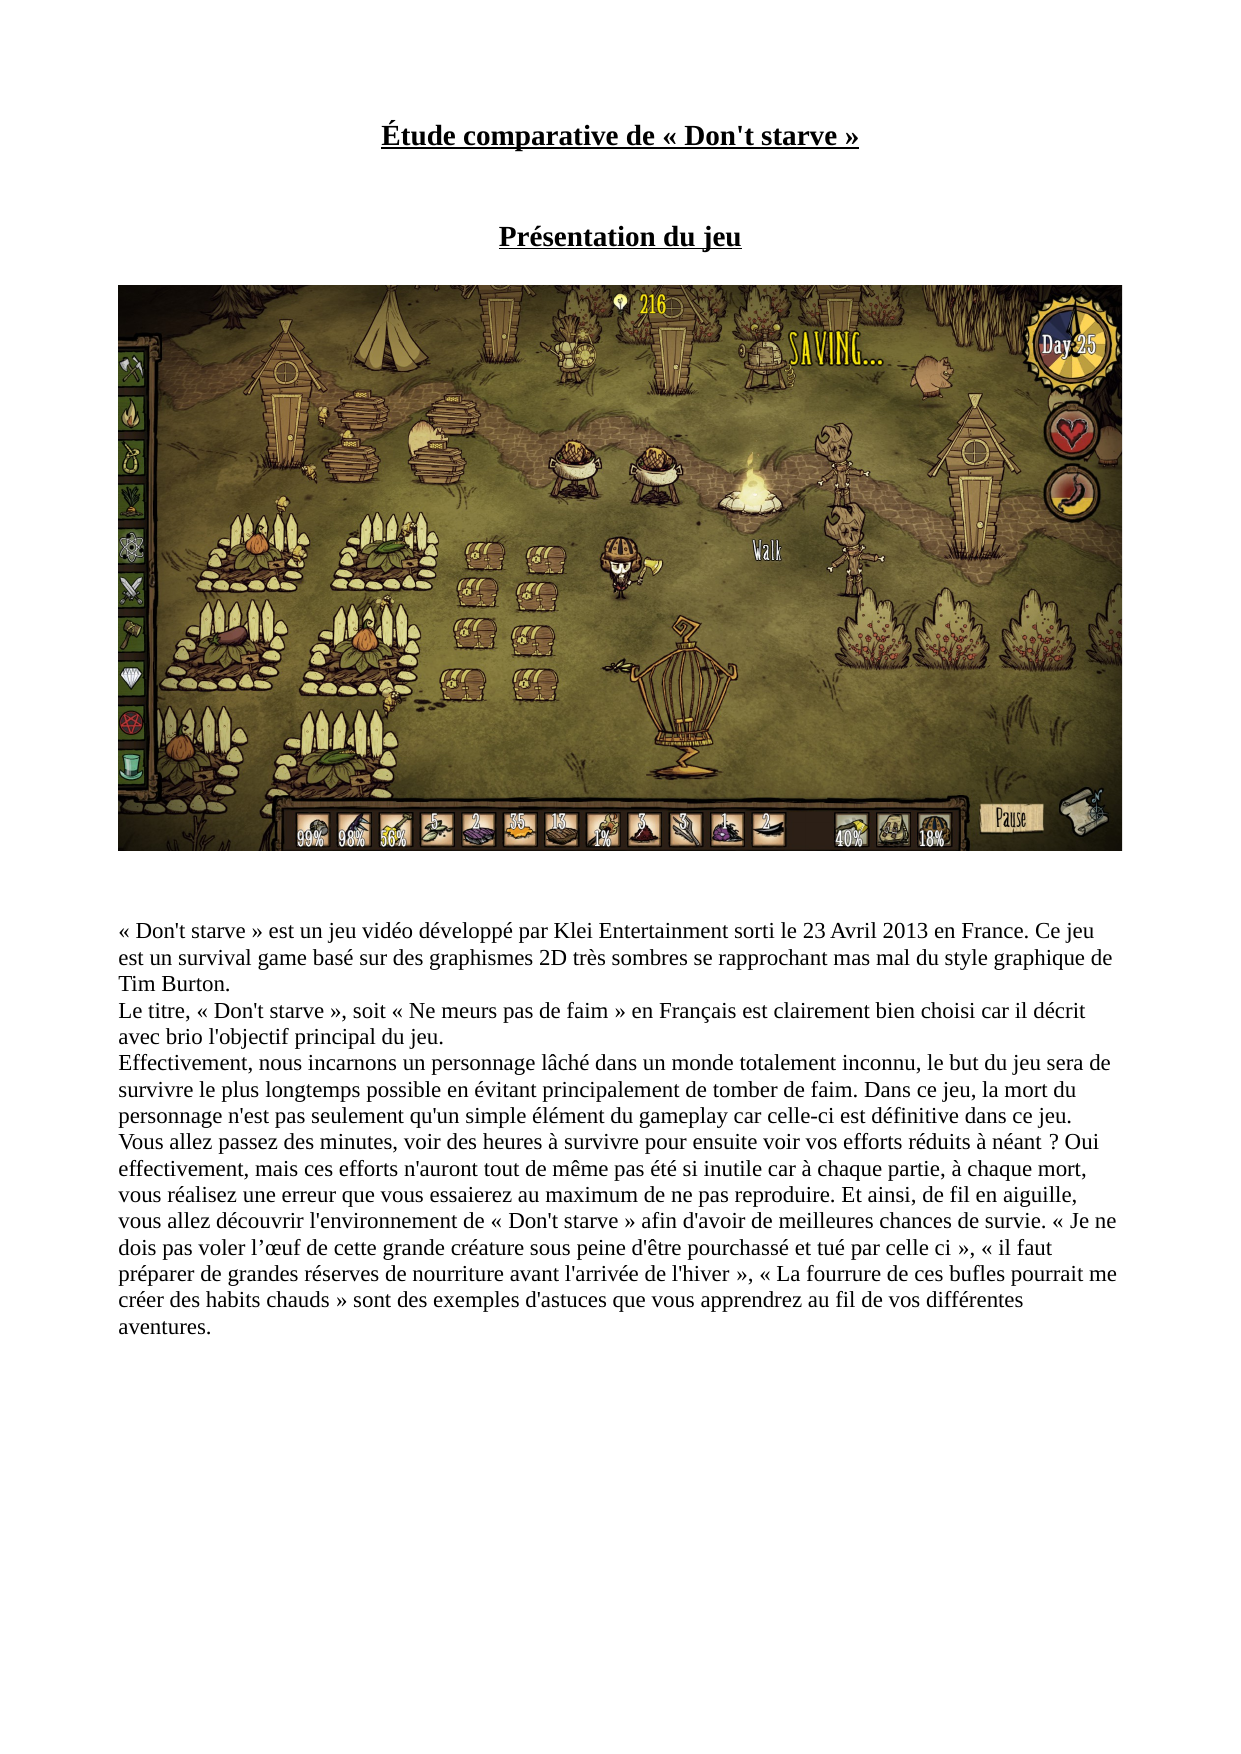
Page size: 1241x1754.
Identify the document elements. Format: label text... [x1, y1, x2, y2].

text Effectivement, nous incarnons un personnage lâché dans un monde totalement inconnu, le but du jeu sera de survivre le plus longtemps possible en évitant principalement de tomber de faim. Dans ce jeu, la mort du personnage n'est pas seulement qu'un simple élément du gameplay car celle-ci est définitive dans ce jeu. Vous allez passez des minutes, voir des heures à survivre pour ensuite voir vos efforts réduits à néant ? Oui effectivement, mais ces efforts n'auront tout de même pas été si inutile car à chaque partie, à chaque mort, vous réalisez une erreur que vous essaierez au maximum de ne pas reproduire. Et ainsi, de fil en aiguille, vous allez découvrir l'environnement de « Don't starve » afin d'avoir de meilleures chances de survie. « Je ne dois pas voler l’œuf de cette grande créature sous peine d'être pourchassé et tué par celle ci », « il faut préparer de grandes réserves de nourriture avant l'arrivée de l'hiver », « La fourrure de ces bufles pourrait me créer des habits chauds » sont des exemples d'astuces que vous apprendrez au fil de vos différentes aventures. [118, 1049, 1122, 1339]
text « Don't starve » est un jeu vidéo développé par Klei Entertainment sorti le 23 Avril 2013 en France. Ce jeu est un survival game basé sur des graphismes 2D très sombres se rapprochant mas mal du style graphique de Tim Burton. [118, 918, 1122, 997]
text Le titre, « Don't starve », soit « Ne meurs pas de faim » en Français est clairement bien choisi car il décrit avec brio l'objectif principal du jeu. [118, 997, 1122, 1049]
text Présentation du jeu [118, 219, 1122, 252]
text Étude comparative de « Don't starve » [118, 118, 1122, 152]
picture [118, 285, 1123, 851]
